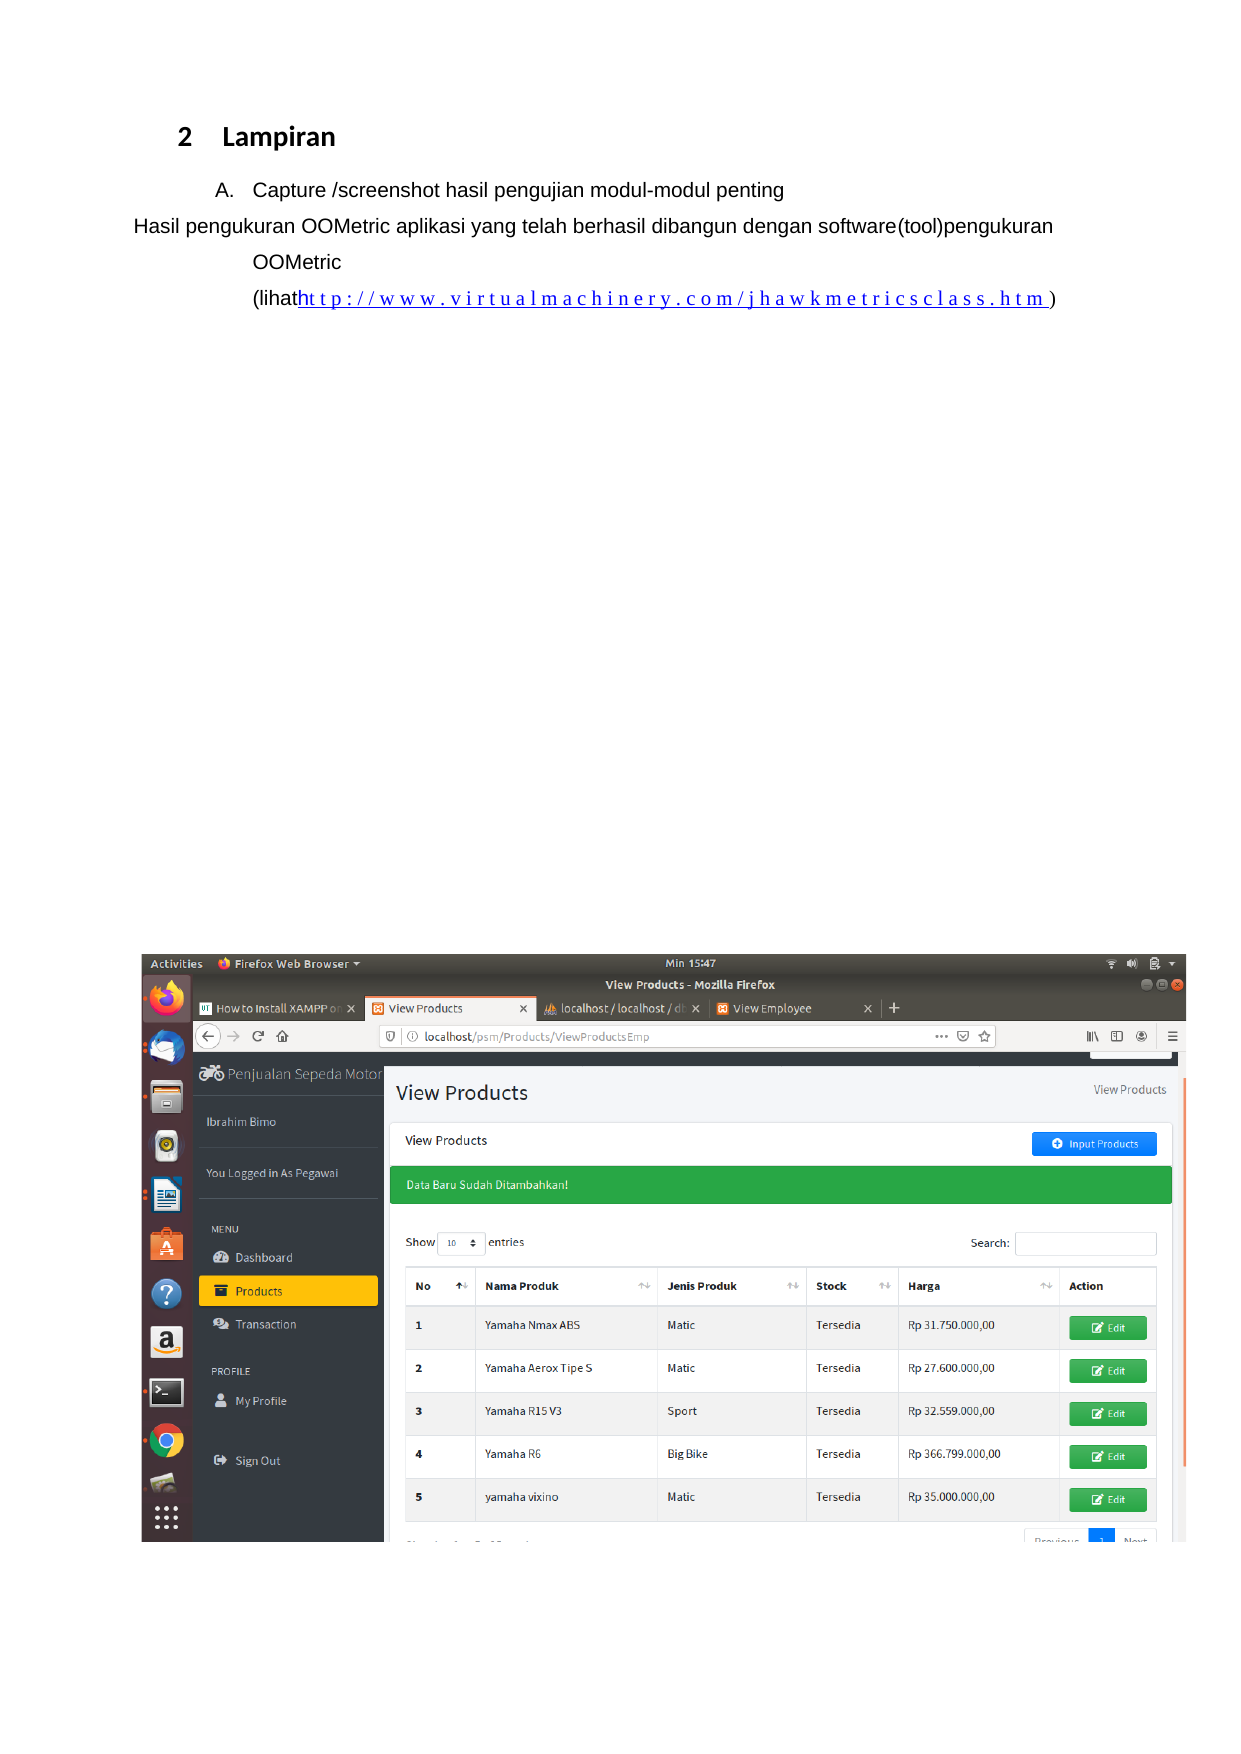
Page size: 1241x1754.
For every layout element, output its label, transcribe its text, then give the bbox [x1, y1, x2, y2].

list Capture /screenshot hasil pengujian modul-modul penting [215, 178, 1186, 202]
list Hasil pengukuran OOMetric aplikasi yang telah berhasil dibangun dengan software(tool)pengukuran OOMetric (lihathttp://www.virtualmachinery.com/jhawkmetricsclass.htm) [133, 214, 1071, 310]
subtitle Lampiran [177, 118, 1186, 154]
picture [141, 954, 1187, 1542]
